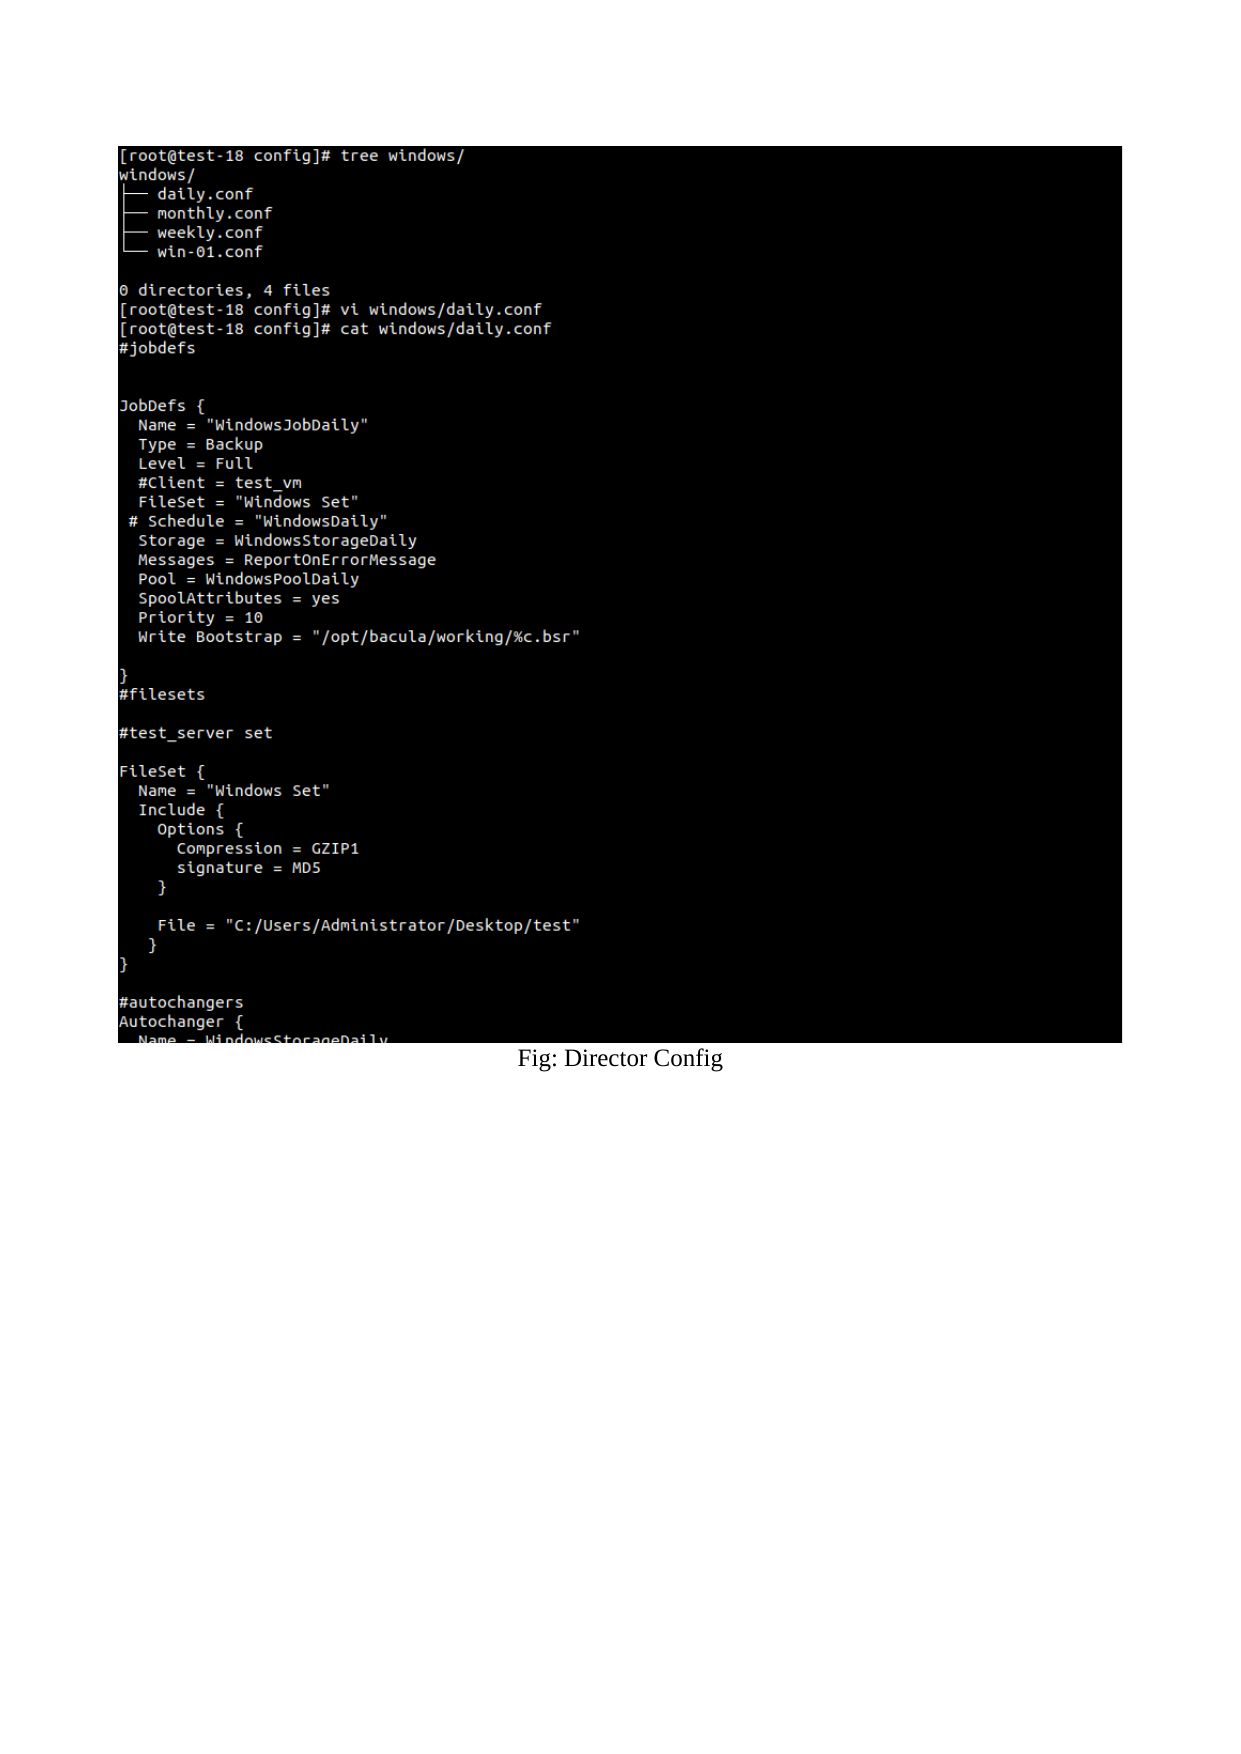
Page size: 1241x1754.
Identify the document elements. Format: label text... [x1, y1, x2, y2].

picture [118, 146, 1123, 1043]
text Fig: Director Config [118, 1043, 1122, 1072]
